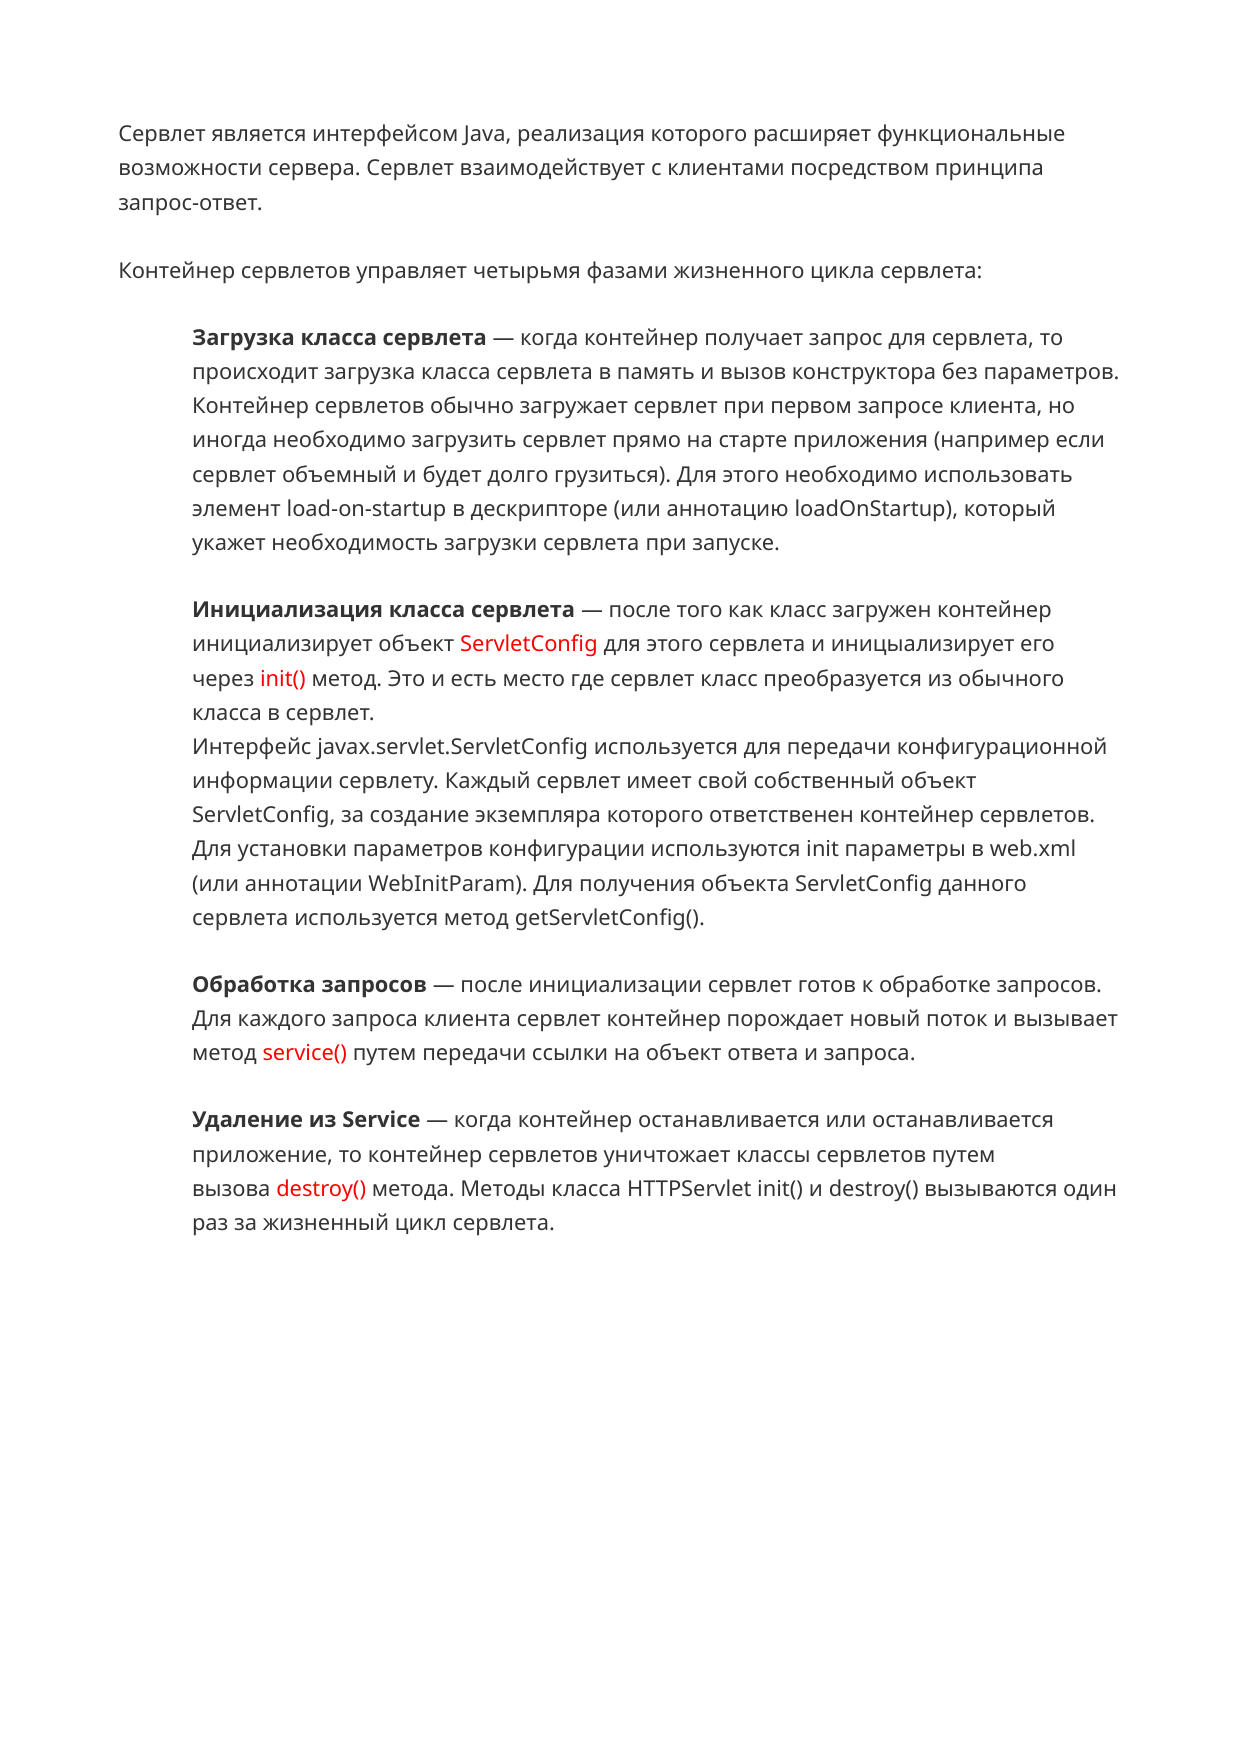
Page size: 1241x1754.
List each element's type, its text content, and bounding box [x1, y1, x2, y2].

list Интерфейс javax.servlet.ServletConfig используется для передачи конфигурационной информации сервлету. Каждый сервлет имеет свой собственный объект ServletConfig, за создание экземпляра которого ответственен контейнер сервлетов. Для установки параметров конфигурации используются init параметры в web.xml (или аннотации WebInitParam). Для получения объекта ServletConfig данного сервлета используется метод getServletConfig(). [118, 731, 1122, 931]
list Удаление из Service — когда контейнер останавливается или останавливается приложение, то контейнер сервлетов уничтожает классы сервлетов путем вызова destroy() метода. Методы класса HTTPServlet init() и destroy() вызываются один раз за жизненный цикл сервлета. [118, 1104, 1122, 1237]
text Сервлет является интерфейсом Java, реализация которого расширяет функциональные возможности сервера. Сервлет взаимодействует с клиентами посредством принципа запрос-ответ. [118, 118, 1122, 216]
list Инициализация класса сервлета — после того как класс загружен контейнер инициализирует объект ServletConfig для этого сервлета и иницыализирует его через init() метод. Это и есть место где сервлет класс преобразуется из обычного класса в сервлет. [118, 594, 1122, 726]
list Обработка запросов — после инициализации сервлет готов к обработке запросов. Для каждого запроса клиента сервлет контейнер порождает новый поток и вызывает метод service() путем передачи ссылки на объект ответа и запроса. [118, 969, 1122, 1067]
list Загрузка класса сервлета — когда контейнер получает запрос для сервлета, то происходит загрузка класса сервлета в память и вызов конструктора без параметров. Контейнер сервлетов обычно загружает сервлет при первом запросе клиента, но иногда необходимо загрузить сервлет прямо на старте приложения (например если сервлет объемный и будет долго грузиться). Для этого необходимо использовать элемент load-on-startup в дескрипторе (или аннотацию loadOnStartup), который укажет необходимость загрузки сервлета при запуске. [118, 322, 1122, 557]
text Контейнер сервлетов управляет четырьмя фазами жизненного цикла сервлета: [118, 255, 1122, 284]
